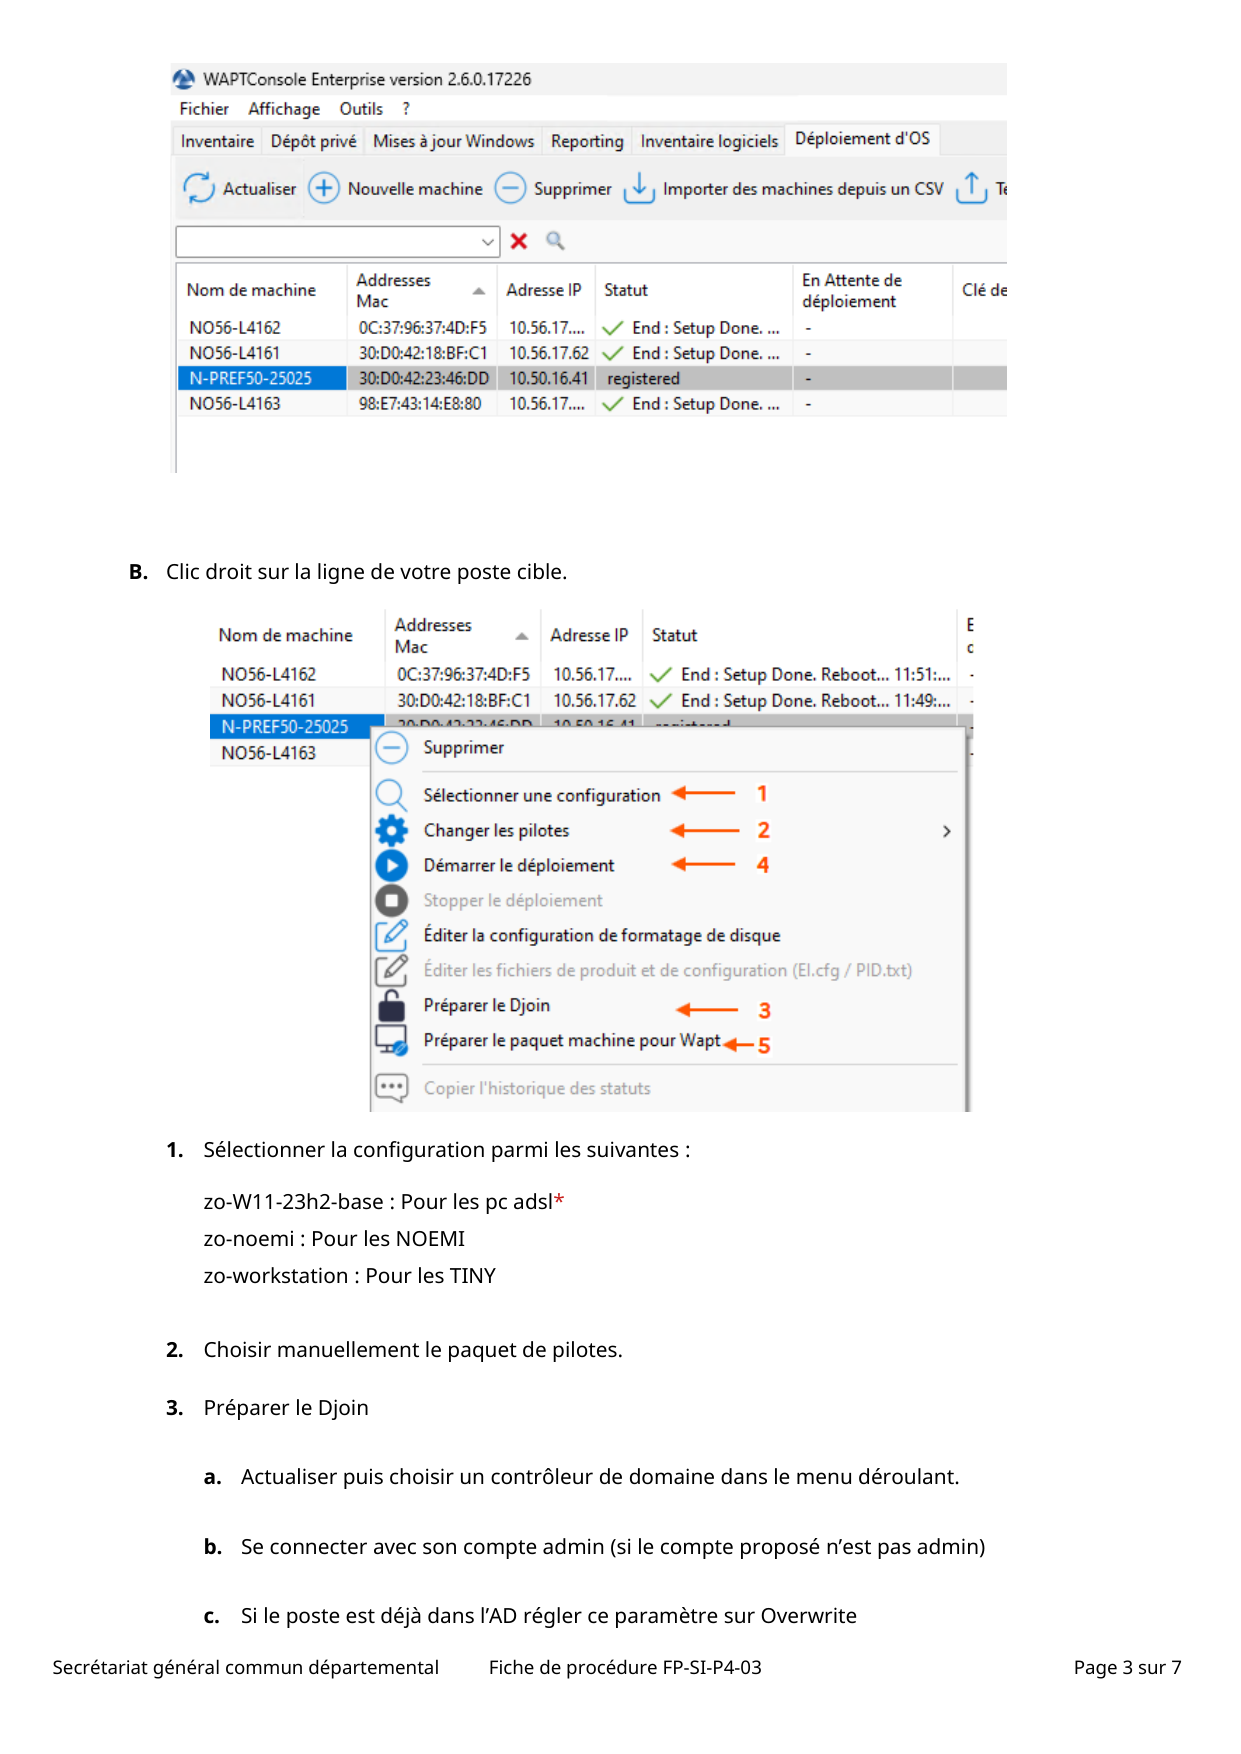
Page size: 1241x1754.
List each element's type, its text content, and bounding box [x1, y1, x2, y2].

table_cell Champ d’application : SINUM pôle assistance – pôle n°4 Mode d’emploi Préparer le poste : Mettre à jour le BIOS depuis une clé usb. (Hors re mastérisations) Appliquer les paramétrages du BIOS Poste HP : Voir Fiches tirées du site NOEMI Lenovo : Voir Fiches tirées du site NOEMI IMPORTANT : Désactiver SECUREBOOT pour charger l’image. Lancement de WinPE : Accéder au menu de démarrage du BIOS Poste HP : Appuyer sur F9 au démarrage Poste Lenovo : Appuyer sur F12 au démarrage (ou Fn+F12) Poste DELL : Appuyer sur F12 au démarrage SOIT par PXE : IPV4 pour un déploiement IPXE OU par clé usb bootable contenant l’image WADS Résultat : L’ordinateur cible va se connecter au serveur de déploiement : Nommage du Poste : Une fois l’image chargée l’interface de masterisation est fonctionnelle. Entrer le nom de votre pc suivant la nomenclature mise en place : X-Entité-AASSS X = N pour un Noemi, W pour un PC fixe Entité = PREF50 / DDTM50 / DDPP50 / DDETS50 AA = Deux derniers chiffres de l’année présente sur l’étiquette d’inventaire. SSS = Trois derniers chiffres de l’étiquette du numéro d’inventaire. Exemple d’un NOEMI en préfecture ayant une étiquette 2025.NOEMIEPC05.0025 : N-PREF50-25025 Valider. Configuration du déploiement : Se rendre sur la console WAPT Ouvrir l’onglet déploiement d’OS et Actualiser la liste Clic droit sur la ligne de votre poste cible. Sélectionner la configuration parmi les suivantes : zo-W11-23h2-base : Pour les pc adsl* zo-noemi : Pour les NOEMI zo-workstation : Pour les TINY Choisir manuellement le paquet de pilotes. Préparer le Djoin Actualiser puis choisir un contrôleur de domaine dans le menu déroulant. Se connecter avec son compte admin (si le compte proposé n’est pas admin) Si le poste est déjà dans l’AD régler ce paramètre sur Overwrite Chercher l’OU de réception. Enfin, Enregistrer pour ajouter le poste à l’AD. Cas particulier : Si le PC existe déjà dans l’onglet Inventaire, il faut le supprimer ou utiliser la fonction « Exporter les machines sélectionnées vers WADS ». Démarrer le déploiement : Clic droit sur Démarrer le déploiement Sur le poste cible, cliquer sur *Retry Deployment* L’installation se lance : Optionnel : Préparer le paquet de la machine : Par défaut un paquet d’application est affecté à l’OU dans WAPT, il est possible d’ajouter un paquet à la machine au besoin. Exemple : Paquet d’une version spécifique du logiciel QGIS. Finalisation de l’installation: Une fois l’installation de l’OS terminée : Redémarrer et réactivé SECUREBOOT Dans l’onglet Inventaire, actualiser la liste puis clic droit sur la machine pour lancer les installations Dans le résumé de la machine, à droite de la fenêtre, ouvrir l’onglet Tâches pour suivre les installations. Actualiser la liste des machines afin de vérifier le status. Ajouter les groupes de sécurité au poste sur Active Directory : Avec PowerShell sur machine admin. Pour un NOEMI : Ajout de la description, ajout aux groupes NOEMI et Ring Set-PREF50ADNoemi -Nom *Nom du NOEMI* -Entite *Choix de l’entité* Pour un PC fixe : Ajout du poste dans un Ring Set-PREF50ADPC -Nom *Nom du PC* -Site *Choix du site destinataire* Redémarrer le pc autant de fois que nécessaire pour finaliser l’installation. Entre l’application des GPO et le cryptage du disque plusieurs reboot seront demandés. Supprimer l’ordinateur de l’onglet Déploiement d’OS *Pour les PC ADSL, supprimer le compte AD, le PC dans WAPT et le sortir du domaine. (Attention au mot de passe admin-local) Support d’enregistrement S:\SIDSIC-Technique\Procédures - Formulaires\SINUM Pôle n°4 - Assistance\FP-SI-P4-03 - WAPT - Déploiement de poste.odt [42, 59, 1193, 1653]
picture [210, 608, 974, 1112]
picture [170, 63, 1007, 473]
